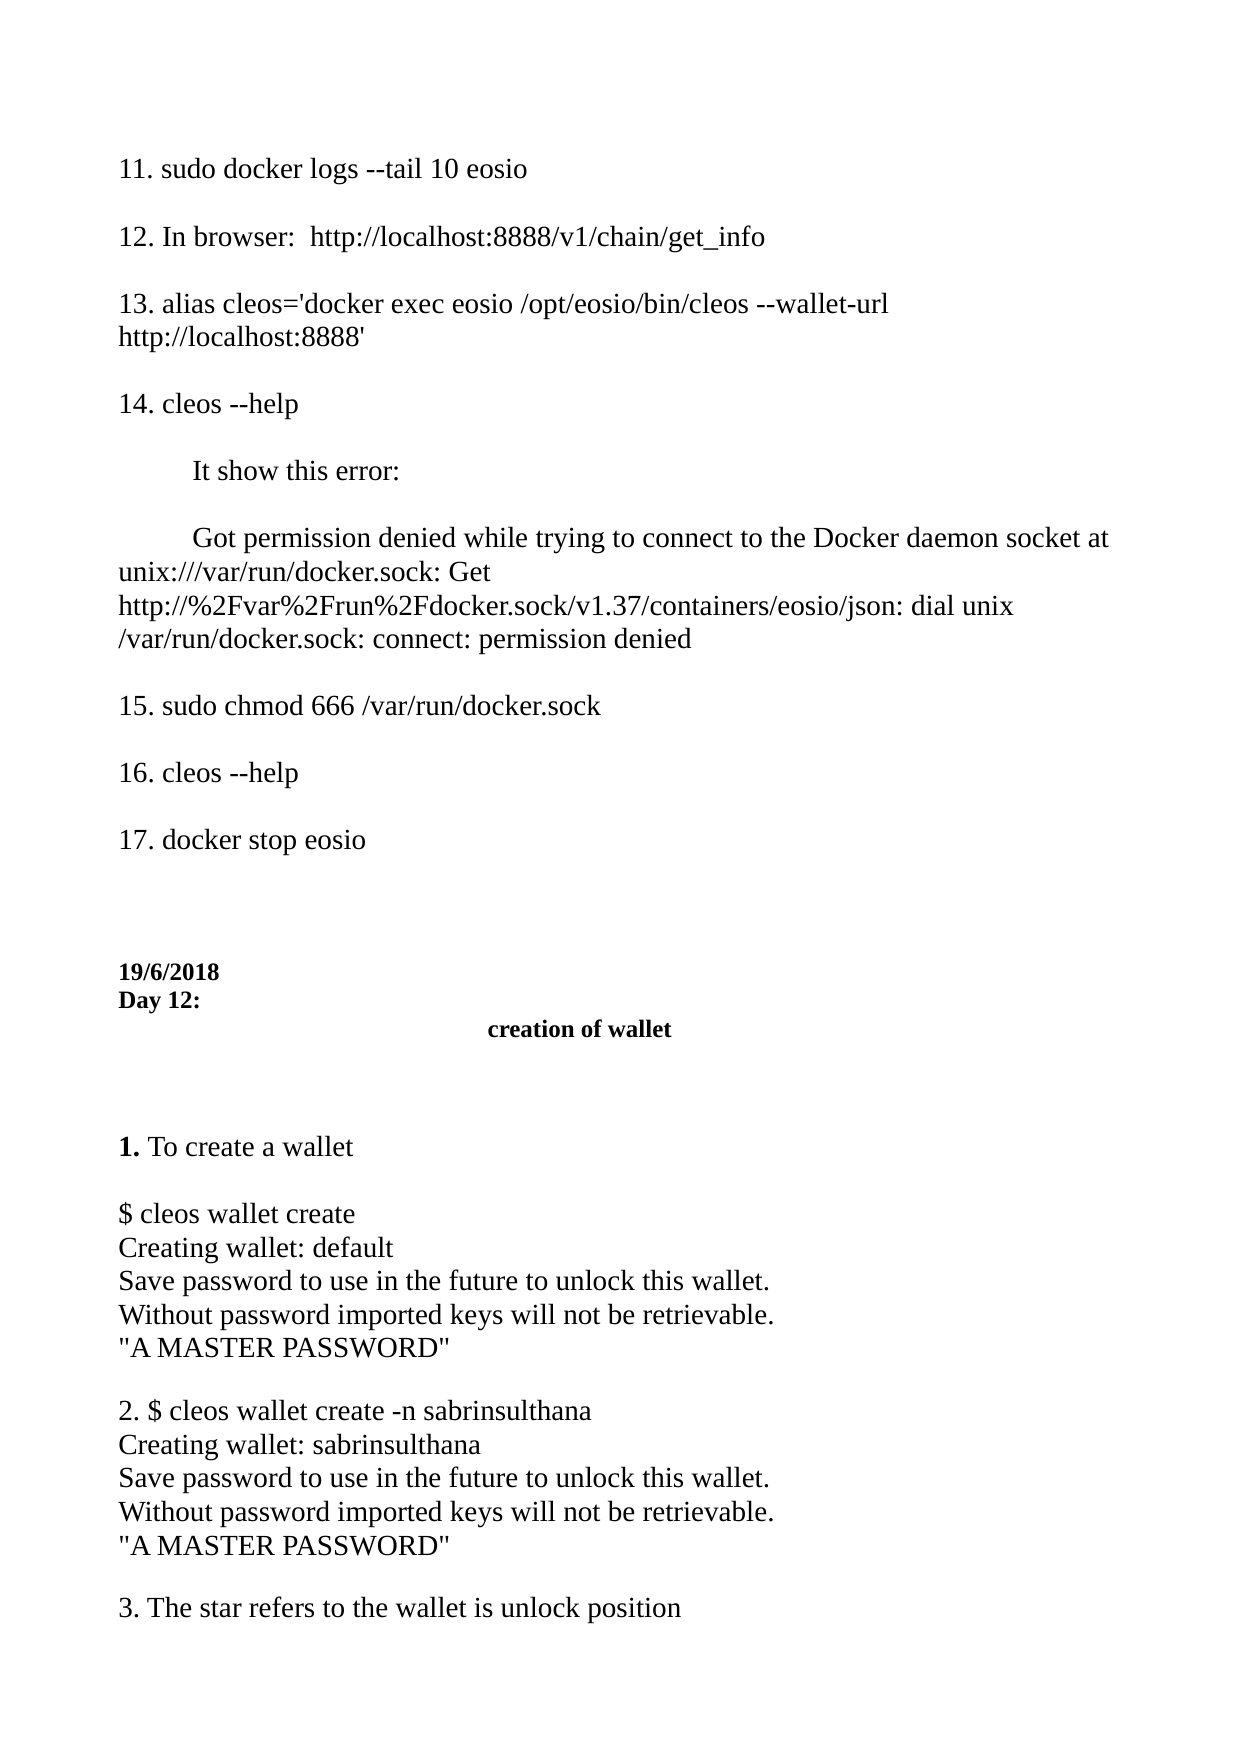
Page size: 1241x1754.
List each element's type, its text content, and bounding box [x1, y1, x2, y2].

text "A MASTER PASSWORD" [118, 1330, 1122, 1364]
text "A MASTER PASSWORD" [118, 1528, 1122, 1561]
text 15. sudo chmod 666 /var/run/docker.sock [118, 688, 1122, 722]
text Got permission denied while trying to connect to the Docker daemon socket at unix:///var/run/docker.sock: Get http://%2Fvar%2Frun%2Fdocker.sock/v1.37/containers/eosio/json: dial unix /var/run/docker.sock: connect: permission denied [118, 521, 1122, 655]
text 2. $ cleos wallet create -n sabrinsulthana [118, 1393, 1122, 1427]
text Without password imported keys will not be retrievable. [118, 1297, 1122, 1330]
text 3. The star refers to the wallet is unlock position [118, 1591, 1122, 1624]
text 13. alias cleos='docker exec eosio /opt/eosio/bin/cleos --wallet-url http://localhost:8888' [118, 286, 1122, 353]
text creation of wallet [118, 1014, 1122, 1043]
text Creating wallet: default [118, 1230, 1122, 1263]
text 19/6/2018 [118, 957, 1122, 985]
text Day 12: [118, 985, 1122, 1014]
text Save password to use in the future to unlock this wallet. [118, 1461, 1122, 1494]
text 1. To create a wallet [118, 1129, 1122, 1163]
text 17. docker stop eosio [118, 822, 1122, 856]
text It show this error: [118, 453, 1122, 487]
text 11. sudo docker logs --tail 10 eosio [118, 152, 1122, 185]
text 16. cleos --help [118, 755, 1122, 789]
text 12. In browser: http://localhost:8888/v1/chain/get_info [118, 219, 1122, 252]
text $ cleos wallet create [118, 1196, 1122, 1230]
text Save password to use in the future to unlock this wallet. [118, 1263, 1122, 1297]
text 14. cleos --help [118, 386, 1122, 420]
text Creating wallet: sabrinsulthana [118, 1427, 1122, 1461]
text Without password imported keys will not be retrievable. [118, 1494, 1122, 1528]
